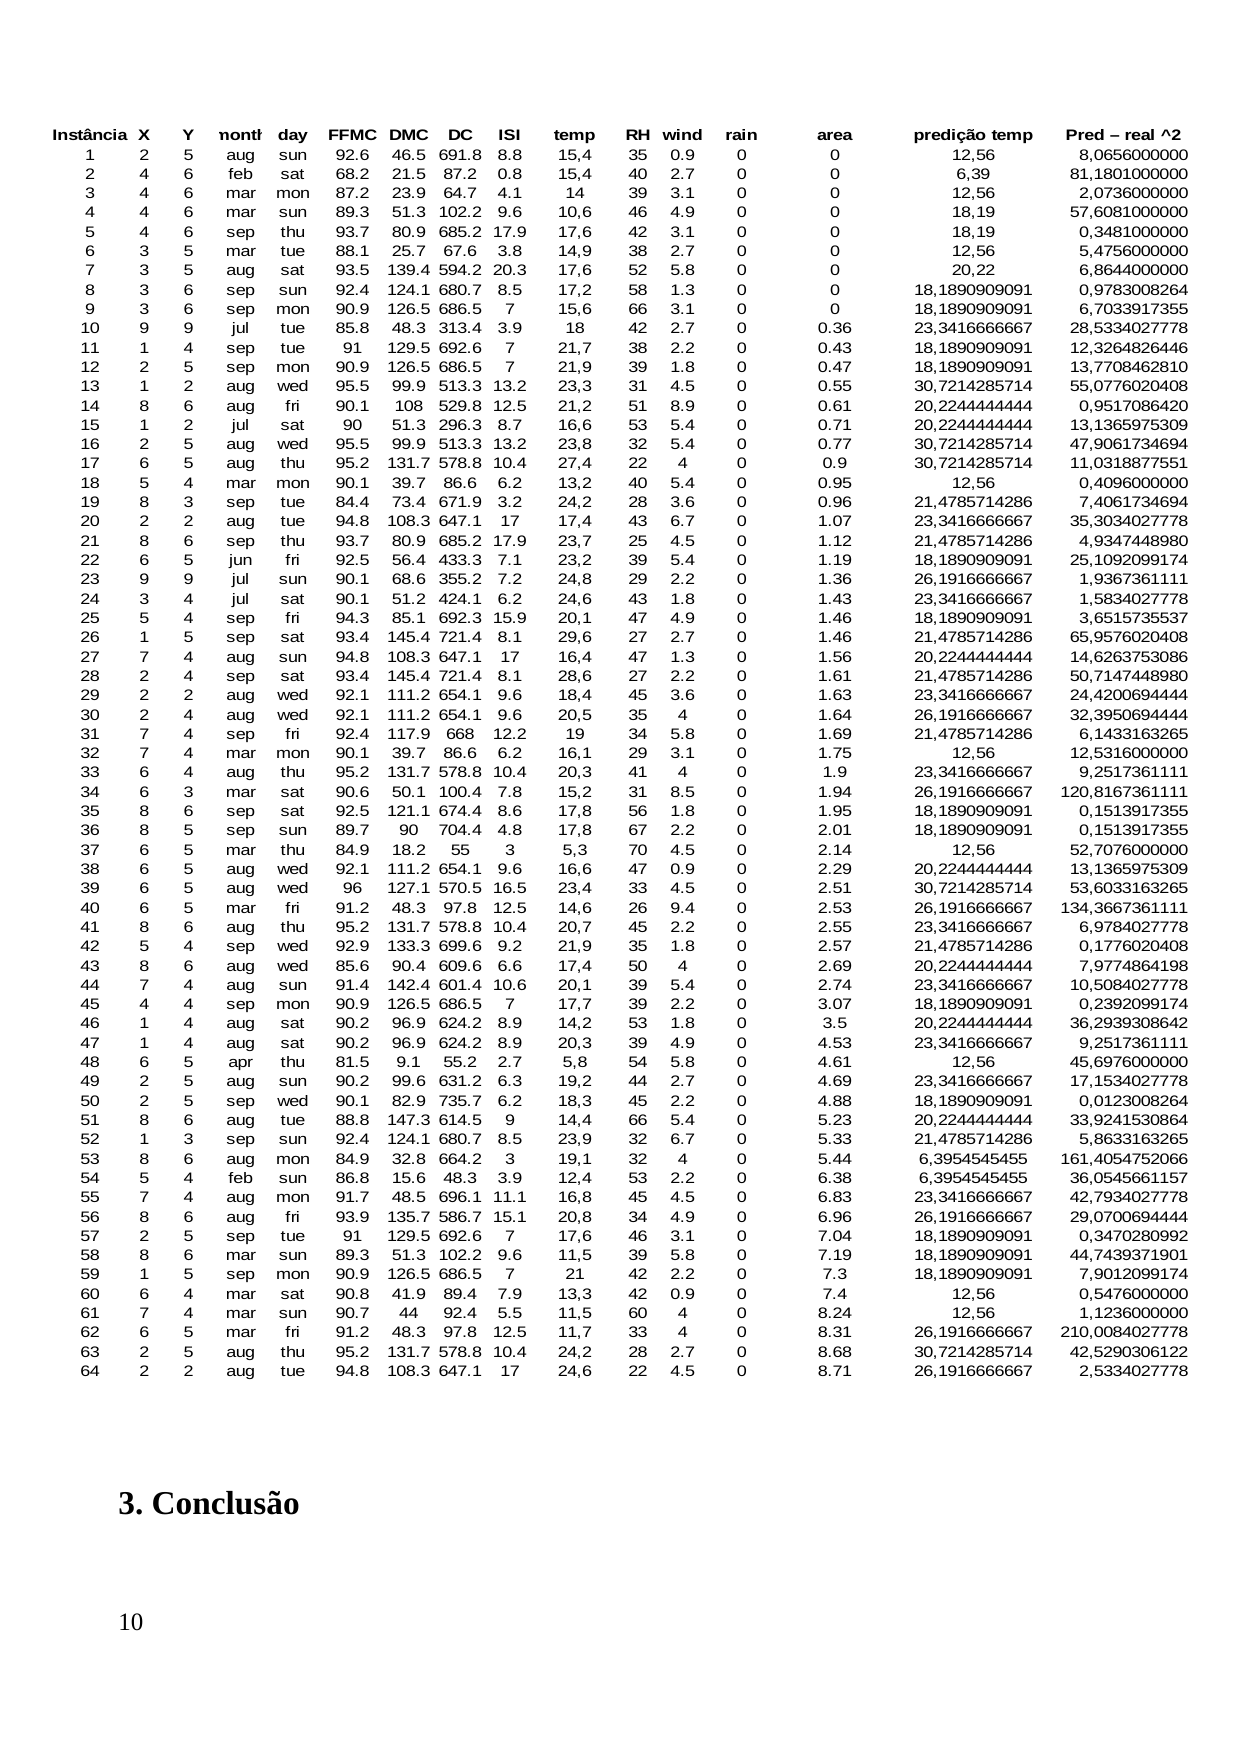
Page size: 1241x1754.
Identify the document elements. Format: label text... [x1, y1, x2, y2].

text 3. Conclusão [118, 1483, 1122, 1522]
